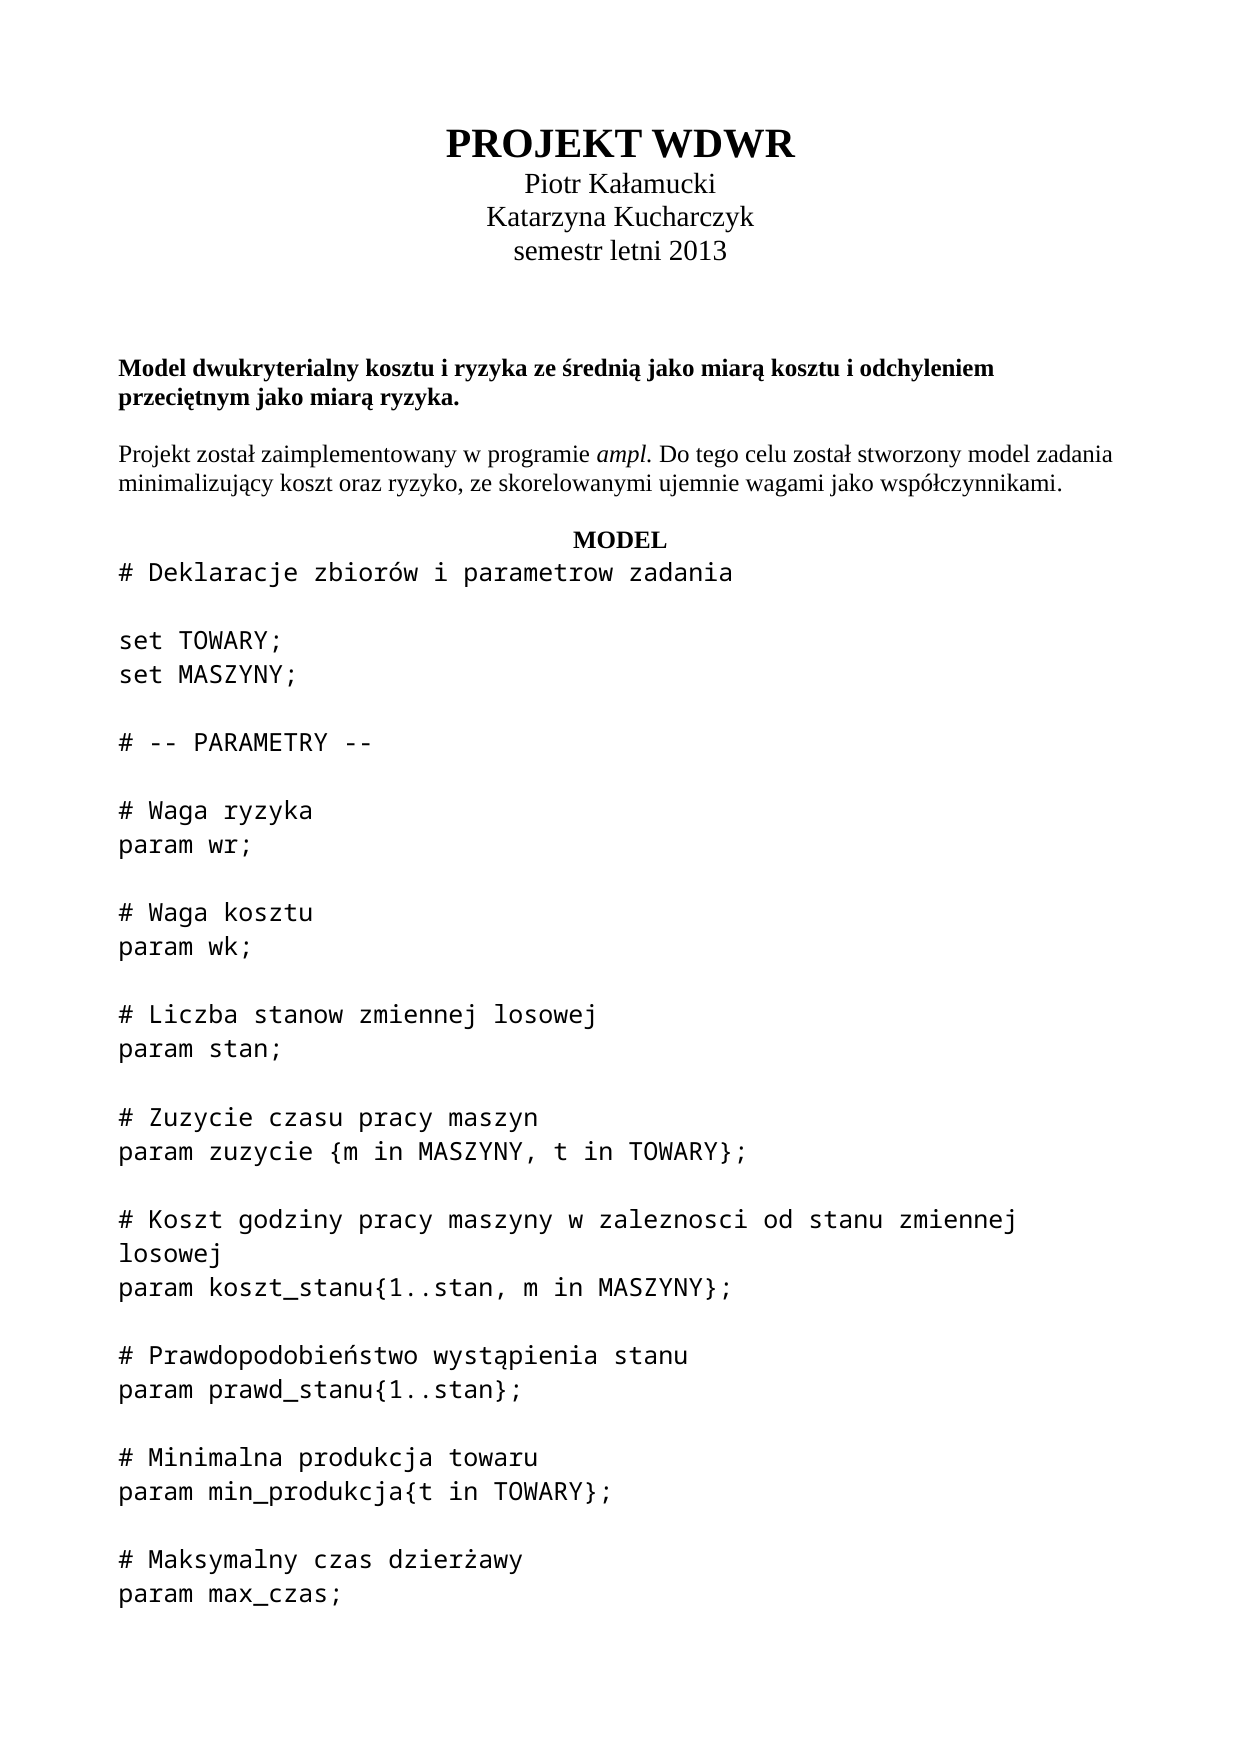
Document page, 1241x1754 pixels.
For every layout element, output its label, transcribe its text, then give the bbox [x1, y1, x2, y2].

text PROJEKT WDWR [118, 118, 1122, 166]
text param prawd_stanu{1..stan}; [118, 1372, 1122, 1406]
text # Deklaracje zbiorów i parametrow zadania [118, 554, 1122, 588]
text # Liczba stanow zmiennej losowej [118, 997, 1122, 1031]
text # Koszt godziny pracy maszyny w zaleznosci od stanu zmiennej losowej [118, 1201, 1122, 1269]
text Piotr Kałamucki [118, 166, 1122, 199]
text # Maksymalny czas dzierżawy [118, 1542, 1122, 1576]
text set TOWARY; [118, 622, 1122, 656]
text # Zuzycie czasu pracy maszyn [118, 1099, 1122, 1133]
text set MASZYNY; [118, 656, 1122, 690]
text # Waga kosztu [118, 895, 1122, 929]
text Model dwukryterialny kosztu i ryzyka ze średnią jako miarą kosztu i odchyleniem przeciętnym jako miarą ryzyka. [118, 353, 1122, 410]
text # Minimalna produkcja towaru [118, 1440, 1122, 1474]
text Projekt został zaimplementowany w programie ampl. Do tego celu został stworzony model zadania minimalizujący koszt oraz ryzyko, ze skorelowanymi ujemnie wagami jako współczynnikami. [118, 439, 1122, 497]
text param stan; [118, 1031, 1122, 1065]
text param koszt_stanu{1..stan, m in MASZYNY}; [118, 1269, 1122, 1303]
text param zuzycie {m in MASZYNY, t in TOWARY}; [118, 1133, 1122, 1167]
text Katarzyna Kucharczyk [118, 199, 1122, 233]
text # -- PARAMETRY -- [118, 724, 1122, 758]
text param max_czas; [118, 1576, 1122, 1610]
text semestr letni 2013 [118, 233, 1122, 267]
text # Prawdopodobieństwo wystąpienia stanu [118, 1338, 1122, 1372]
text param wr; [118, 827, 1122, 861]
text MODEL [118, 525, 1122, 554]
text param wk; [118, 929, 1122, 963]
text param min_produkcja{t in TOWARY}; [118, 1474, 1122, 1508]
text # Waga ryzyka [118, 793, 1122, 827]
